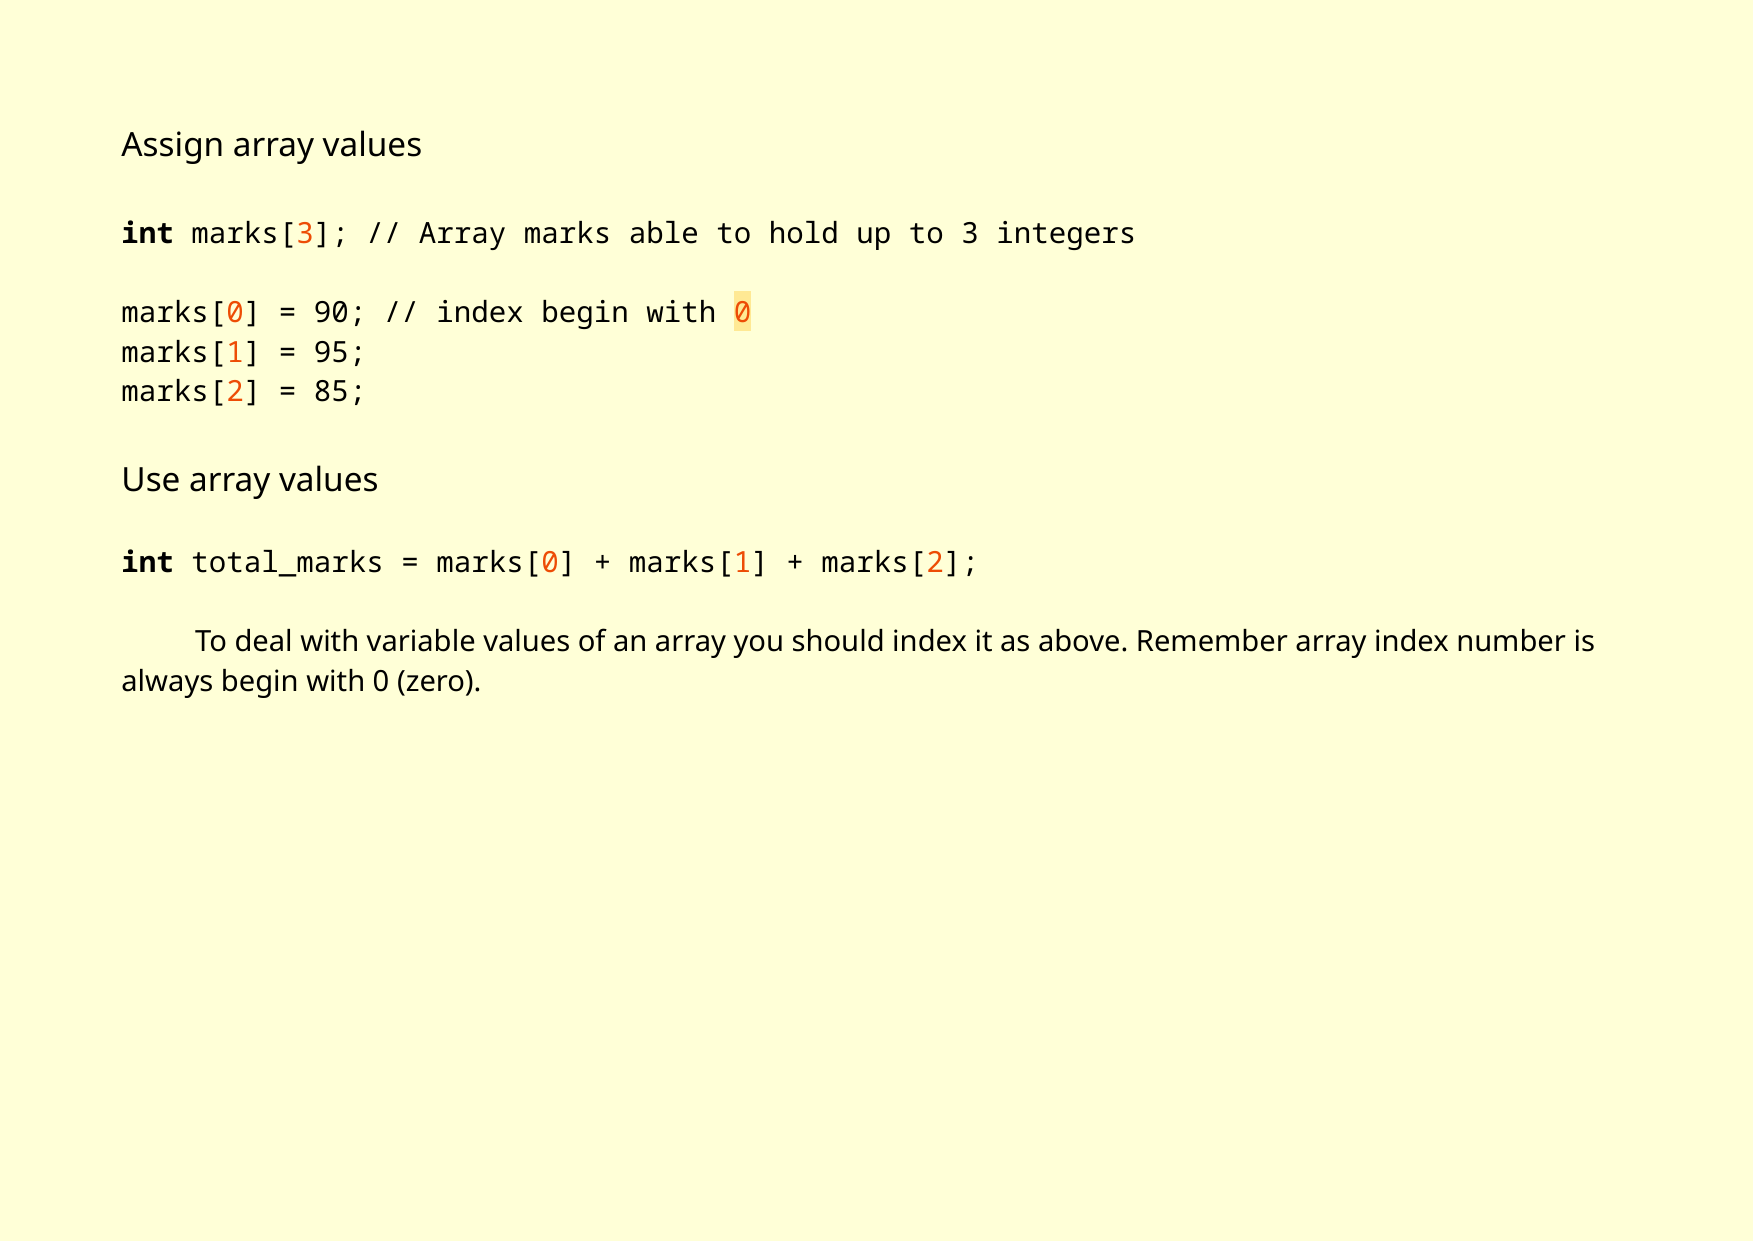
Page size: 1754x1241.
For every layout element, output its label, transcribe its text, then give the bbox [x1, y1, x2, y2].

text marks[1] = 95; [121, 331, 1632, 371]
text int total_marks = marks[0] + marks[1] + marks[2]; [121, 541, 1632, 581]
text int marks[3]; // Array marks able to hold up to 3 integers [121, 212, 1632, 252]
text Use array values [121, 456, 1632, 501]
text marks[0] = 90; // index begin with 0 [121, 291, 1632, 331]
text Assign array values [121, 121, 1632, 167]
text marks[2] = 85; [121, 371, 1632, 410]
text To deal with variable values of an array you should index it as above. Remember array index number is always begin with 0 (zero). [121, 620, 1632, 700]
